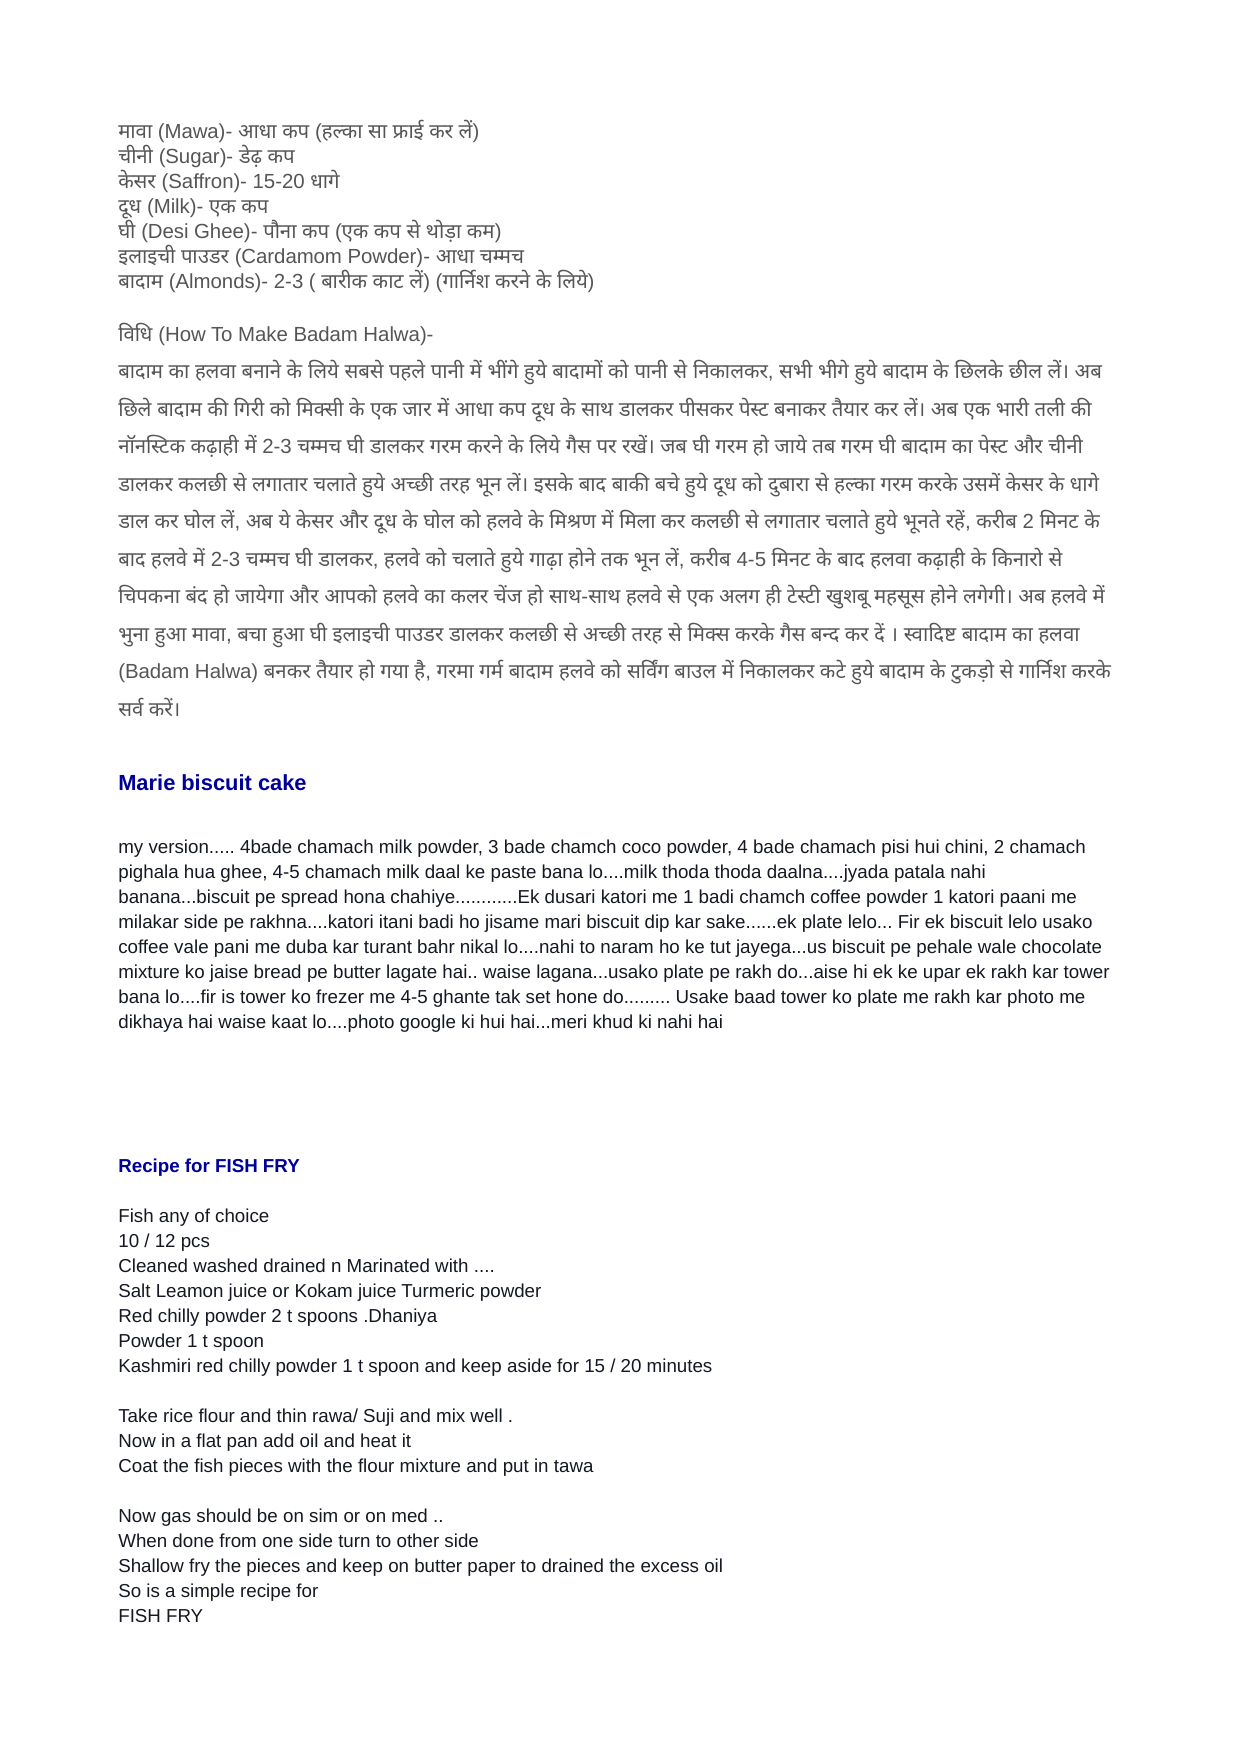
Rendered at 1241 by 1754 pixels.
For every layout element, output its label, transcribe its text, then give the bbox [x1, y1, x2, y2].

text विधि (How To Make Badam Halwa)- बादाम का हलवा बनाने के लिये सबसे पहले पानी में भींगे हुये बादामों को पानी से निकालकर, सभी भीगे हुये बादाम के छिलके छील लें। अब छिले बादाम की गिरी को मिक्सी के एक जार में आधा कप दूध के साथ डालकर पीसकर पेस्ट बनाकर तैयार कर लें। अब एक भारी तली की नॉनस्टिक कढ़ाही में 2-3 चम्मच घी डालकर गरम करने के लिये गैस पर रखें। जब घी गरम हो जाये तब गरम घी बादाम का पेस्ट और चीनी डालकर कलछी से लगातार चलाते हुये अच्छी तरह भून लें। इसके बाद बाकी बचे हुये दूध को दुबारा से हल्का गरम करके उसमें केसर के धागे डाल कर घोल लें, अब ये केसर और दूध के घोल को हलवे के मिश्रण में मिला कर कलछी से लगातार चलाते हुये भूनते रहें, करीब 2 मिनट के बाद हलवे में 2-3 चम्मच घी डालकर, हलवे को चलाते हुये गाढ़ा होने तक भून लें, करीब 4-5 मिनट के बाद हलवा कढ़ाही के किनारो से चिपकना बंद हो जायेगा और आपको हलवे का कलर चेंज हो साथ-साथ हलवे से एक अलग ही टेस्टी खुशबू महसूस होने लगेगी। अब हलवे में भुना हुआ मावा, बचा हुआ घी इलाइची पाउडर डालकर कलछी से अच्छी तरह से मिक्स करके गैस बन्द कर दें । स्वादिष्ट बादाम का हलवा (Badam Halwa) बनकर तैयार हो गया है, गरमा गर्म बादाम हलवे को सर्विंग बाउल में निकालकर कटे हुये बादाम के टुकड़ो से गार्निश करके सर्व करें। [118, 308, 1122, 720]
text my version..... 4bade chamach milk powder, 3 bade chamch coco powder, 4 bade chamach pisi hui chini, 2 chamach pighala hua ghee, 4-5 chamach milk daal ke paste bana lo....milk thoda thoda daalna....jyada patala nahi banana...biscuit pe spread hona chahiye............Ek dusari katori me 1 badi chamch coffee powder 1 katori paani me milakar side pe rakhna....katori itani badi ho jisame mari biscuit dip kar sake......ek plate lelo... Fir ek biscuit lelo usako coffee vale pani me duba kar turant bahr nikal lo....nahi to naram ho ke tut jayega...us biscuit pe pehale wale chocolate mixture ko jaise bread pe butter lagate hai.. waise lagana...usako plate pe rakh do...aise hi ek ke upar ek rakh kar tower bana lo....fir is tower ko frezer me 4-5 ghante tak set hone do......... Usake baad tower ko plate me rakh kar photo me dikhaya hai waise kaat lo....photo google ki hui hai...meri khud ki nahi hai [118, 833, 1122, 1033]
text मावा (Mawa)- आधा कप (हल्का सा फ्राई कर लें) चीनी (Sugar)- डेढ़ कप केसर (Saffron)- 15-20 धागे दूध (Milk)- एक कप घी (Desi Ghee)- पौना कप (एक कप से थोड़ा कम) इलाइची पाउडर (Cardamom Powder)- आधा चम्मच बादाम (Almonds)- 2-3 ( बारीक काट लें) (गार्निश करने के लिये) [118, 118, 1122, 293]
text Recipe for FISH FRY Fish any of choice 10 / 12 pcs Cleaned washed drained n Marinated with .... Salt Leamon juice or Kokam juice Turmeric powder Red chilly powder 2 t spoons .Dhaniya Powder 1 t spoon Kashmiri red chilly powder 1 t spoon and keep aside for 15 / 20 minutes Take rice flour and thin rawa/ Suji and mix well . Now in a flat pan add oil and heat it Coat the fish pieces with the flour mixture and put in tawa Now gas should be on sim or on med .. When done from one side turn to other side Shallow fry the pieces and keep on butter paper to drained the excess oil So is a simple recipe for FISH FRY [118, 1126, 1122, 1626]
text Marie biscuit cake [118, 758, 1122, 795]
